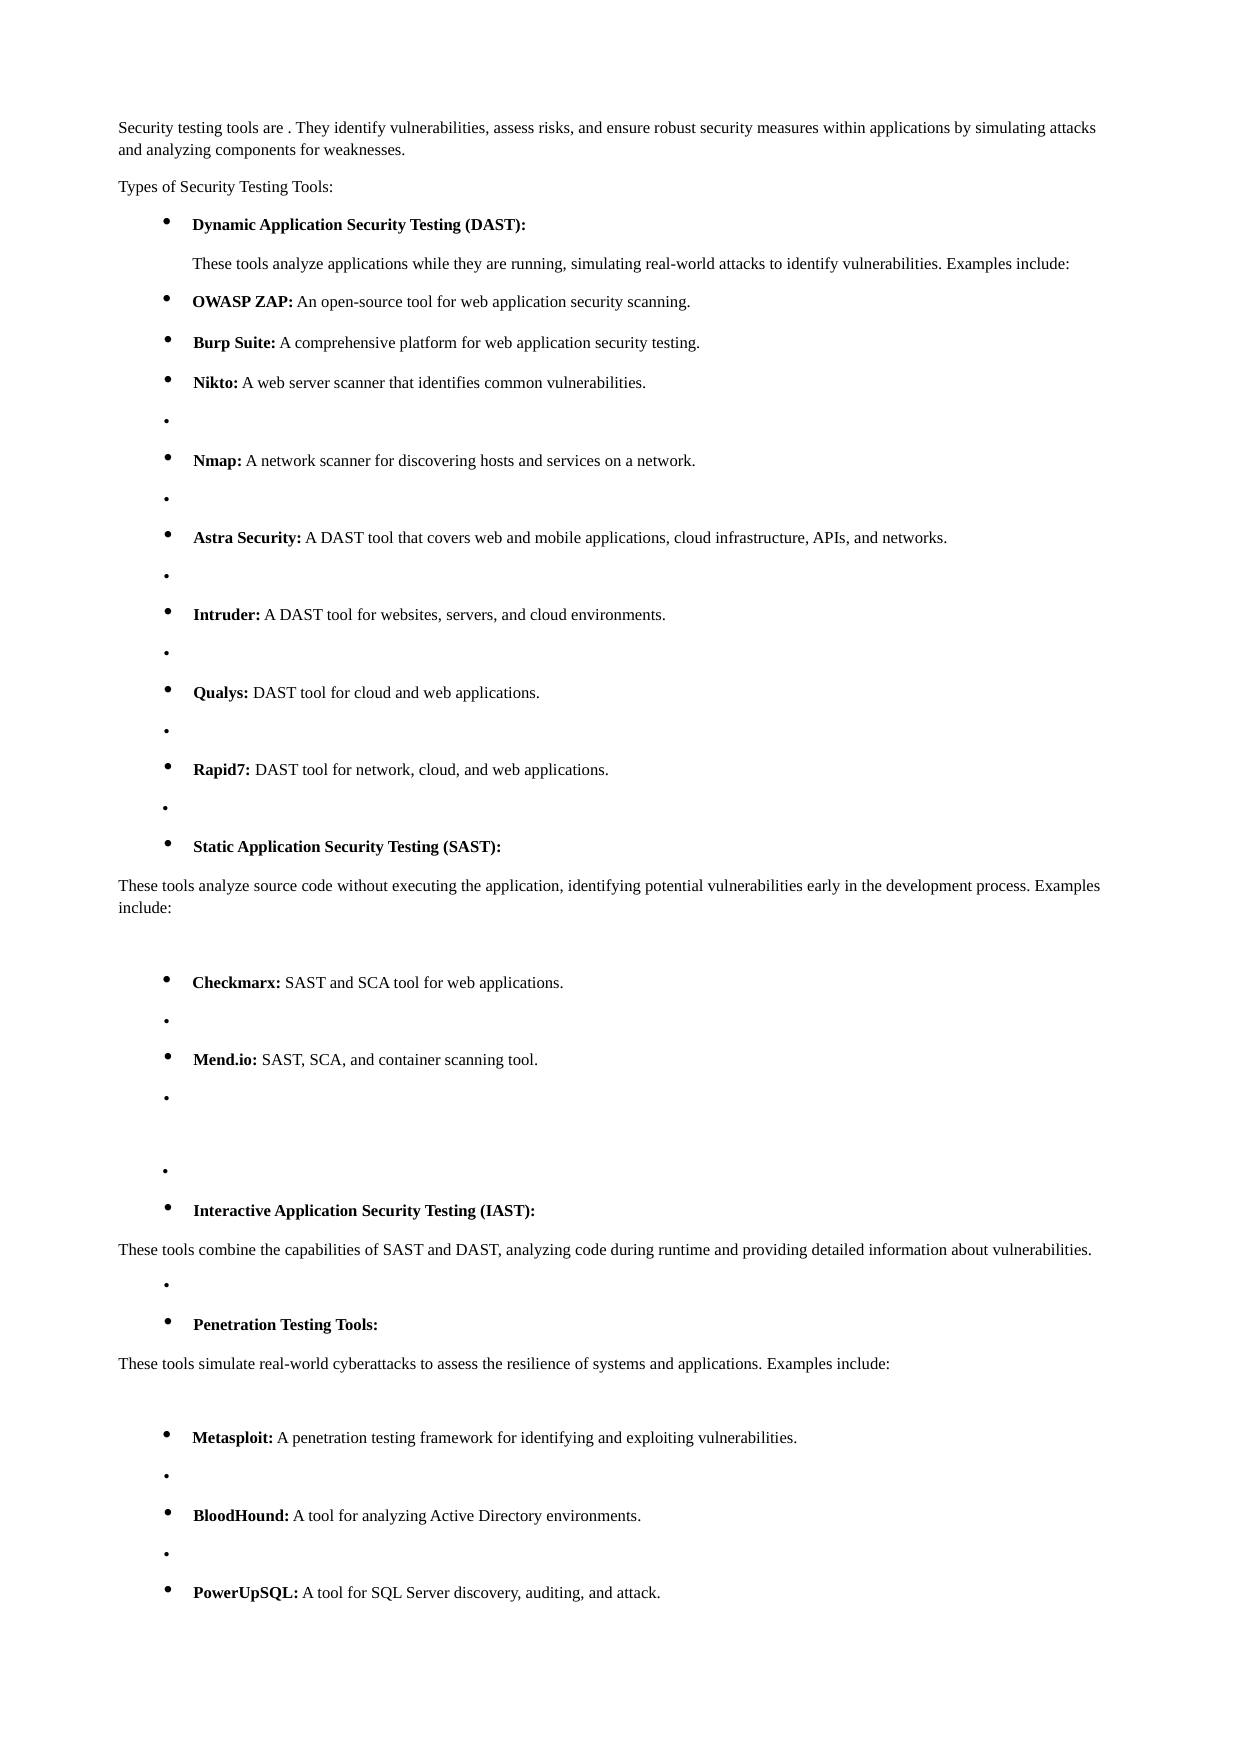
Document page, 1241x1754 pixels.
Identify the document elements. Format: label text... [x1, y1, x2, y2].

list OWASP ZAP: An open-source tool for web application security scanning. [162, 290, 1122, 313]
list Static Application Security Testing (SAST): [164, 835, 1122, 858]
text Security testing tools are . They identify vulnerabilities, assess risks, and ensure robust security measures within applications by simulating attacks and analyzing components for weaknesses. [118, 118, 1122, 159]
list Rapid7: DAST tool for network, cloud, and web applications. [164, 758, 1122, 781]
list Interactive Application Security Testing (IAST): [164, 1199, 1122, 1222]
text These tools combine the capabilities of SAST and DAST, analyzing code during runtime and providing detailed information about vulnerabilities. [118, 1239, 1122, 1259]
list Astra Security: A DAST tool that covers web and mobile applications, cloud infrastructure, APIs, and networks. [164, 526, 1122, 549]
text These tools analyze source code without executing the application, identifying potential vulnerabilities early in the development process. Examples include: [118, 876, 1122, 917]
text Types of Security Testing Tools: [118, 177, 1122, 196]
list Nmap: A network scanner for discovering hosts and services on a network. [164, 449, 1122, 472]
list Checkmarx: SAST and SCA tool for web applications. [162, 971, 1122, 994]
list Burp Suite: A comprehensive platform for web application security testing. [164, 331, 1122, 354]
list Dynamic Application Security Testing (DAST): [162, 213, 1122, 236]
list Intruder: A DAST tool for websites, servers, and cloud environments. [164, 603, 1122, 626]
list Metasploit: A penetration testing framework for identifying and exploiting vulnerabilities. [162, 1427, 1122, 1449]
list Mend.io: SAST, SCA, and container scanning tool. [164, 1048, 1122, 1071]
list Nikto: A web server scanner that identifies common vulnerabilities. [164, 372, 1122, 394]
list Penetration Testing Tools: [164, 1313, 1122, 1336]
list PowerUpSQL: A tool for SQL Server discovery, auditing, and attack. [164, 1581, 1122, 1604]
list BloodHound: A tool for analyzing Active Directory environments. [164, 1504, 1122, 1527]
text These tools simulate real-world cyberattacks to assess the resilience of systems and applications. Examples include: [118, 1353, 1122, 1373]
list Qualys: DAST tool for cloud and web applications. [164, 681, 1122, 703]
list These tools analyze applications while they are running, simulating real-world attacks to identify vulnerabilities. Examples include: [162, 254, 1122, 273]
